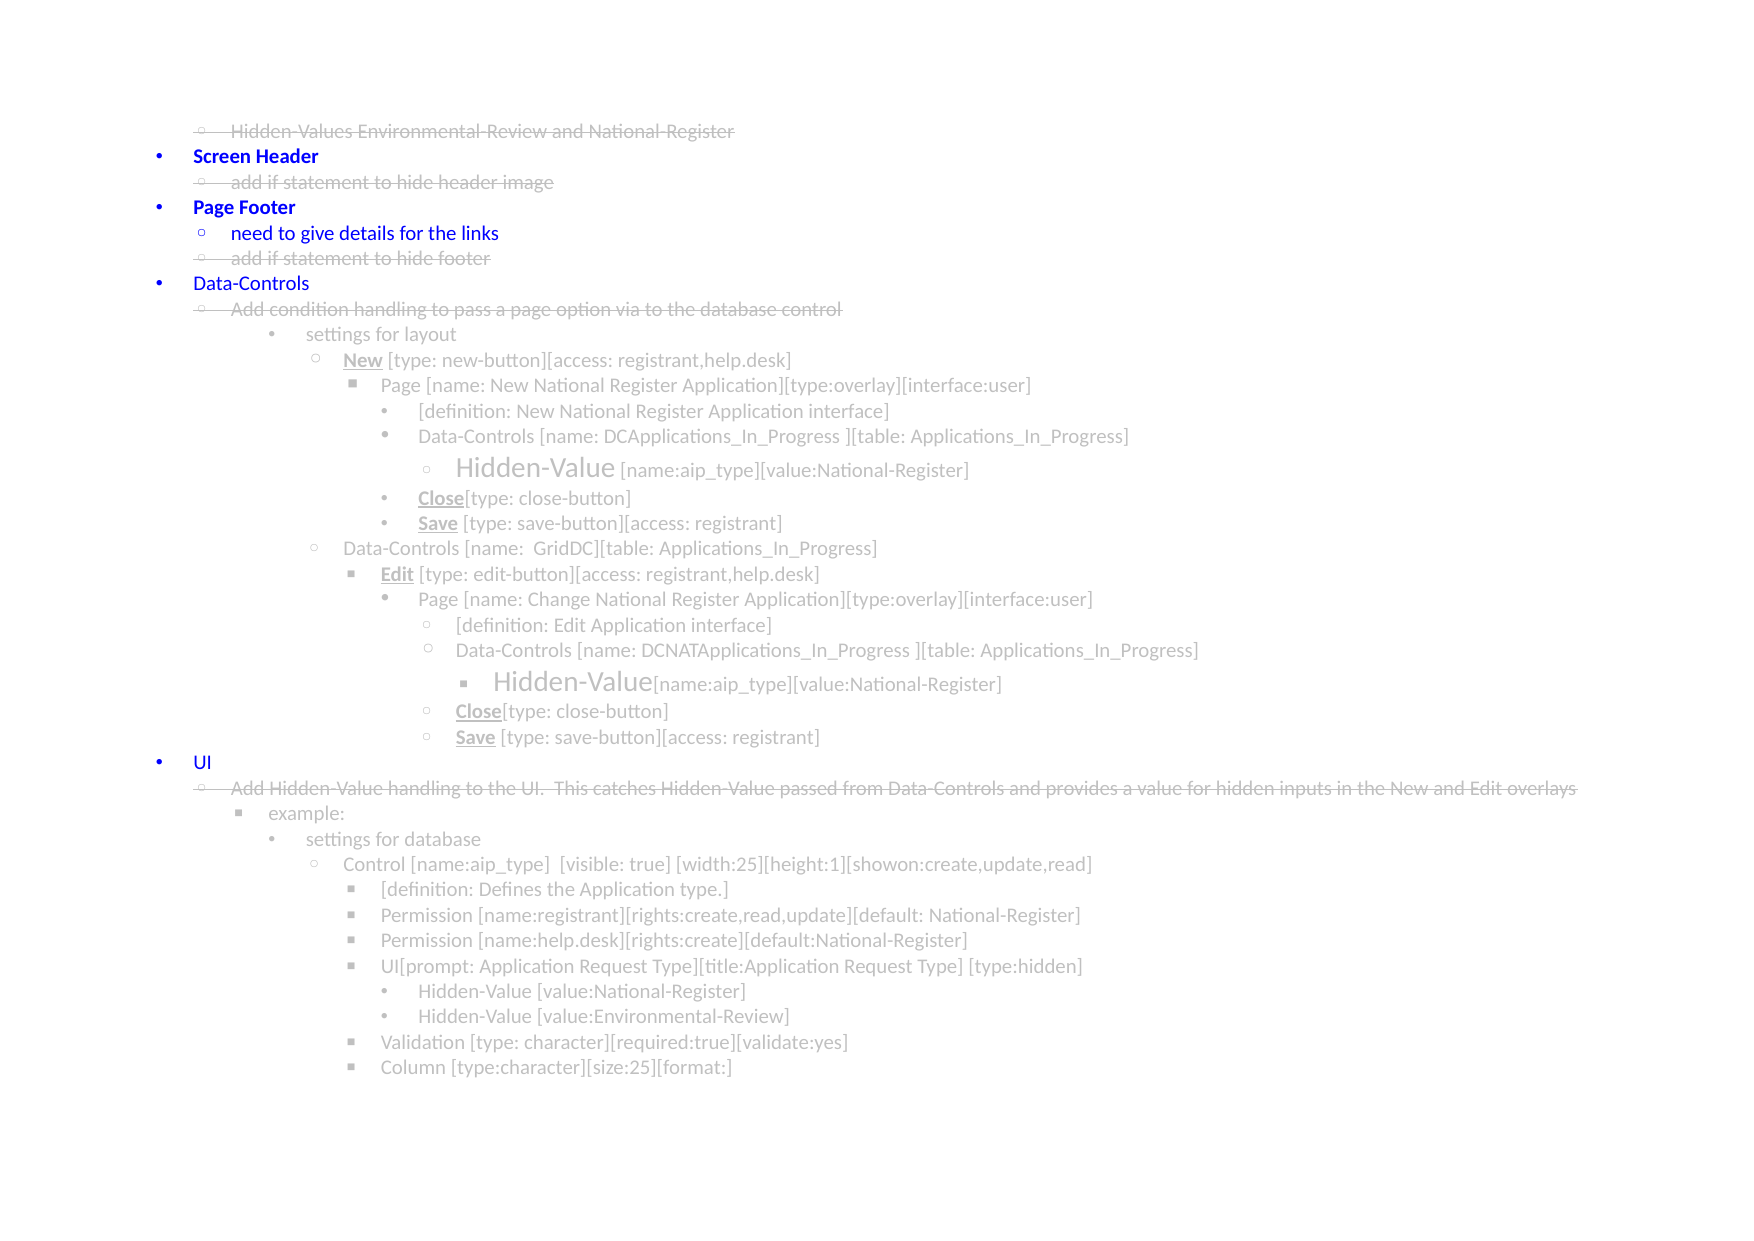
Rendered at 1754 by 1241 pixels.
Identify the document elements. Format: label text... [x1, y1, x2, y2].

list [definition: New National Register Application interface] [381, 398, 1636, 423]
list Control [name:aip_type] [visible: true] [width:25][height:1][showon:create,update,read] [306, 851, 1636, 877]
list Edit [type: edit-button][access: registrant,help.desk] [343, 561, 1636, 586]
list Add condition handling to pass a page option via to the database control [193, 296, 1636, 321]
list Permission [name:help.desk][rights:create][default:National-Register] [343, 927, 1636, 953]
list add if statement to hide header image [193, 169, 1636, 194]
list Add Hidden-Value handling to the UI. This catches Hidden-Value passed from Data-Controls and provides a value for hidden inputs in the New and Edit overlays [193, 775, 1636, 800]
list [definition: Defines the Application type.] [343, 877, 1636, 902]
list Page Footer [156, 194, 1636, 220]
list New [type: new-button][access: registrant,help.desk] [306, 347, 1636, 372]
list add if statement to hide footer [193, 245, 1636, 271]
list Close[type: close-button] [381, 485, 1636, 510]
list Save [type: save-button][access: registrant] [418, 724, 1636, 749]
list Close[type: close-button] [418, 699, 1636, 724]
list Hidden-Values Environmental-Review and National-Register [193, 118, 1636, 143]
list Page [name: New National Register Application][type:overlay][interface:user] [343, 372, 1636, 398]
list Permission [name:registrant][rights:create,read,update][default: National-Register] [343, 902, 1636, 927]
list Column [type:character][size:25][format:] [343, 1054, 1636, 1080]
list example: [231, 800, 1636, 826]
list Data-Controls [name: DCNATApplications_In_Progress ][table: Applications_In_Progress] [418, 637, 1636, 663]
list [definition: Edit Application interface] [418, 612, 1636, 637]
list Page [name: Change National Register Application][type:overlay][interface:user] [381, 586, 1636, 612]
list Data-Controls [name: DCApplications_In_Progress ][table: Applications_In_Progress] [381, 423, 1636, 449]
list settings for database [268, 826, 1636, 851]
list settings for layout [268, 321, 1636, 347]
list Hidden-Value [value:National-Register] [381, 978, 1636, 1004]
list Hidden-Value[name:aip_type][value:National-Register] [456, 663, 1636, 699]
list UI[prompt: Application Request Type][title:Application Request Type] [type:hidden] [343, 953, 1636, 978]
list need to give details for the links [193, 220, 1636, 245]
list UI [156, 749, 1636, 775]
list Hidden-Value [name:aip_type][value:National-Register] [418, 449, 1636, 485]
list Save [type: save-button][access: registrant] [381, 510, 1636, 536]
list Data-Controls [156, 271, 1636, 296]
list Validation [type: character][required:true][validate:yes] [343, 1029, 1636, 1054]
list Screen Header [156, 143, 1636, 169]
list Hidden-Value [value:Environmental-Review] [381, 1004, 1636, 1029]
list Data-Controls [name: GridDC][table: Applications_In_Progress] [306, 536, 1636, 561]
